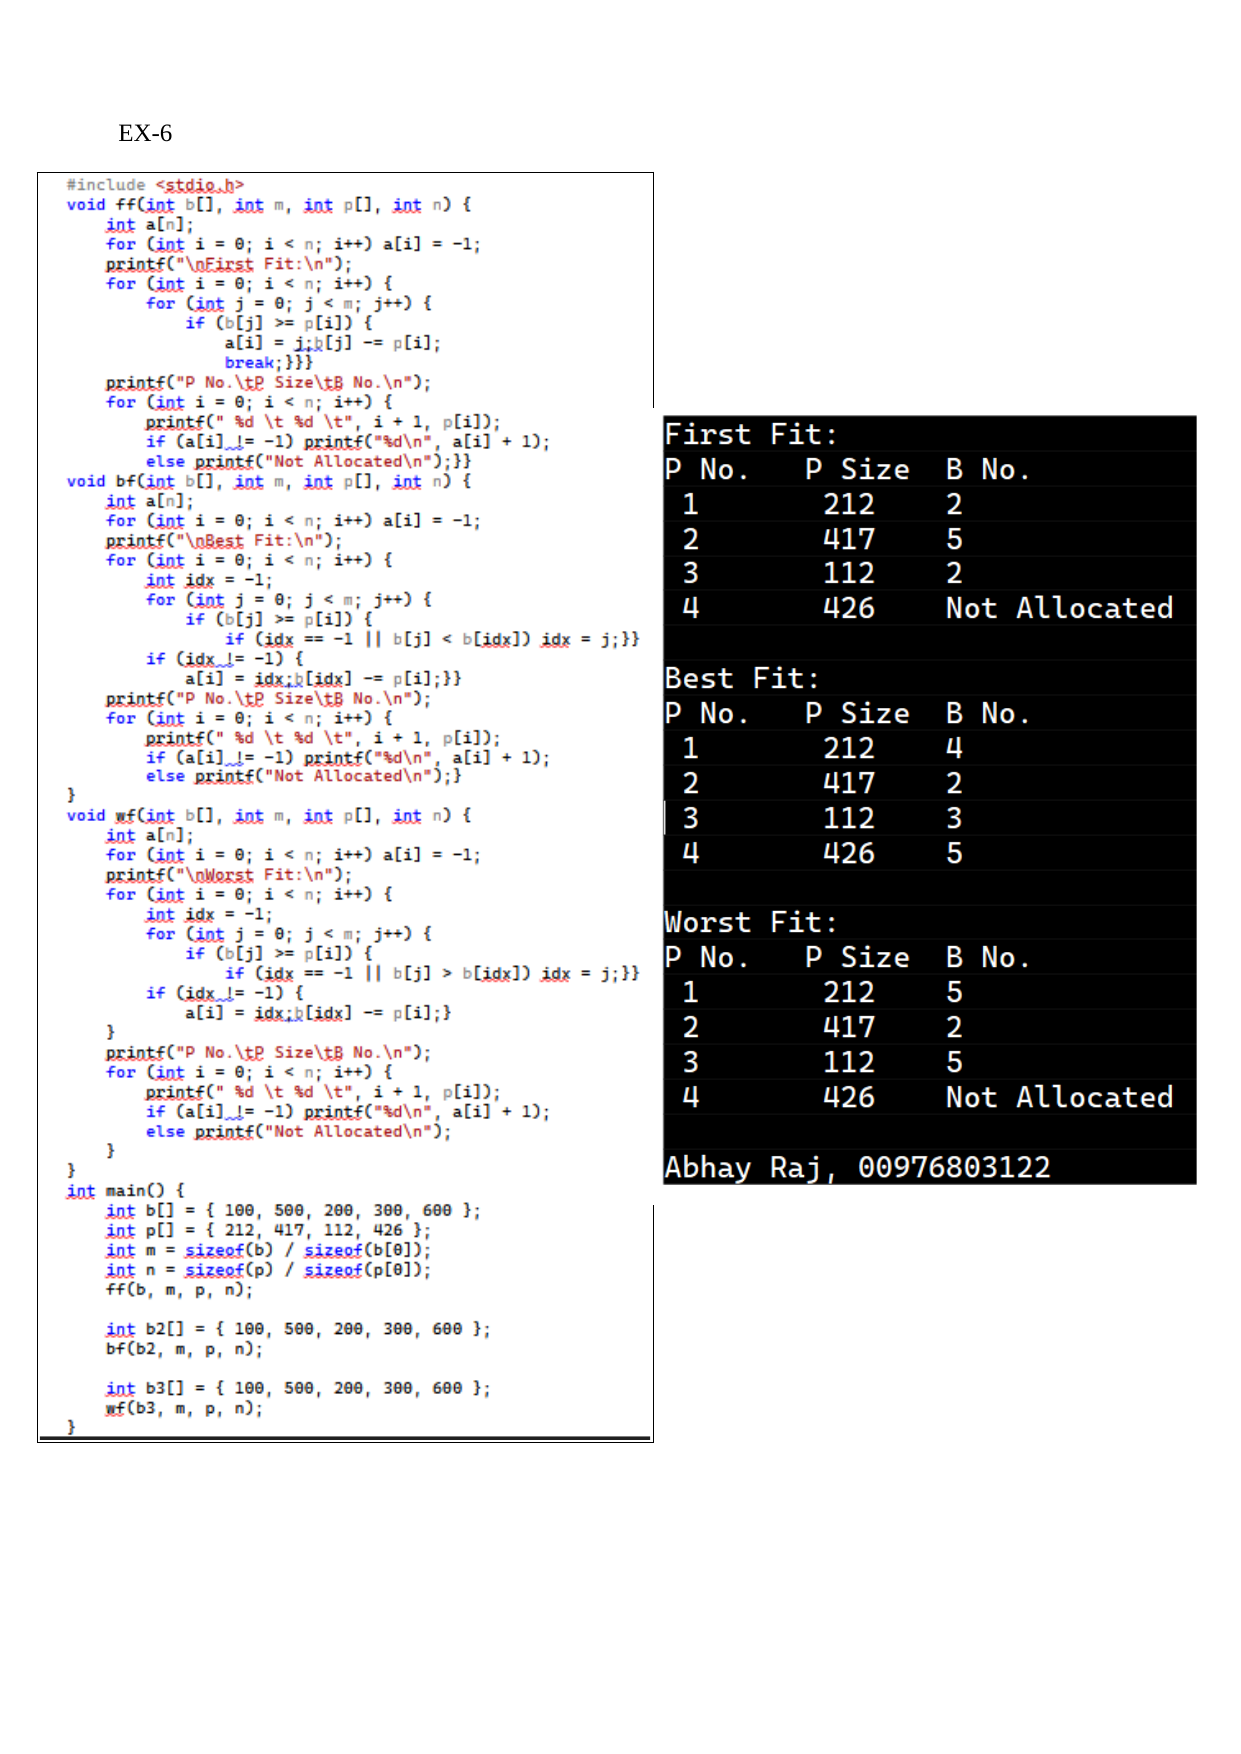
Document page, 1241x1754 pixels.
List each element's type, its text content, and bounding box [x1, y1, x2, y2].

picture [653, 408, 1197, 1205]
picture [39, 174, 650, 1440]
text EX-6 [118, 118, 1122, 147]
